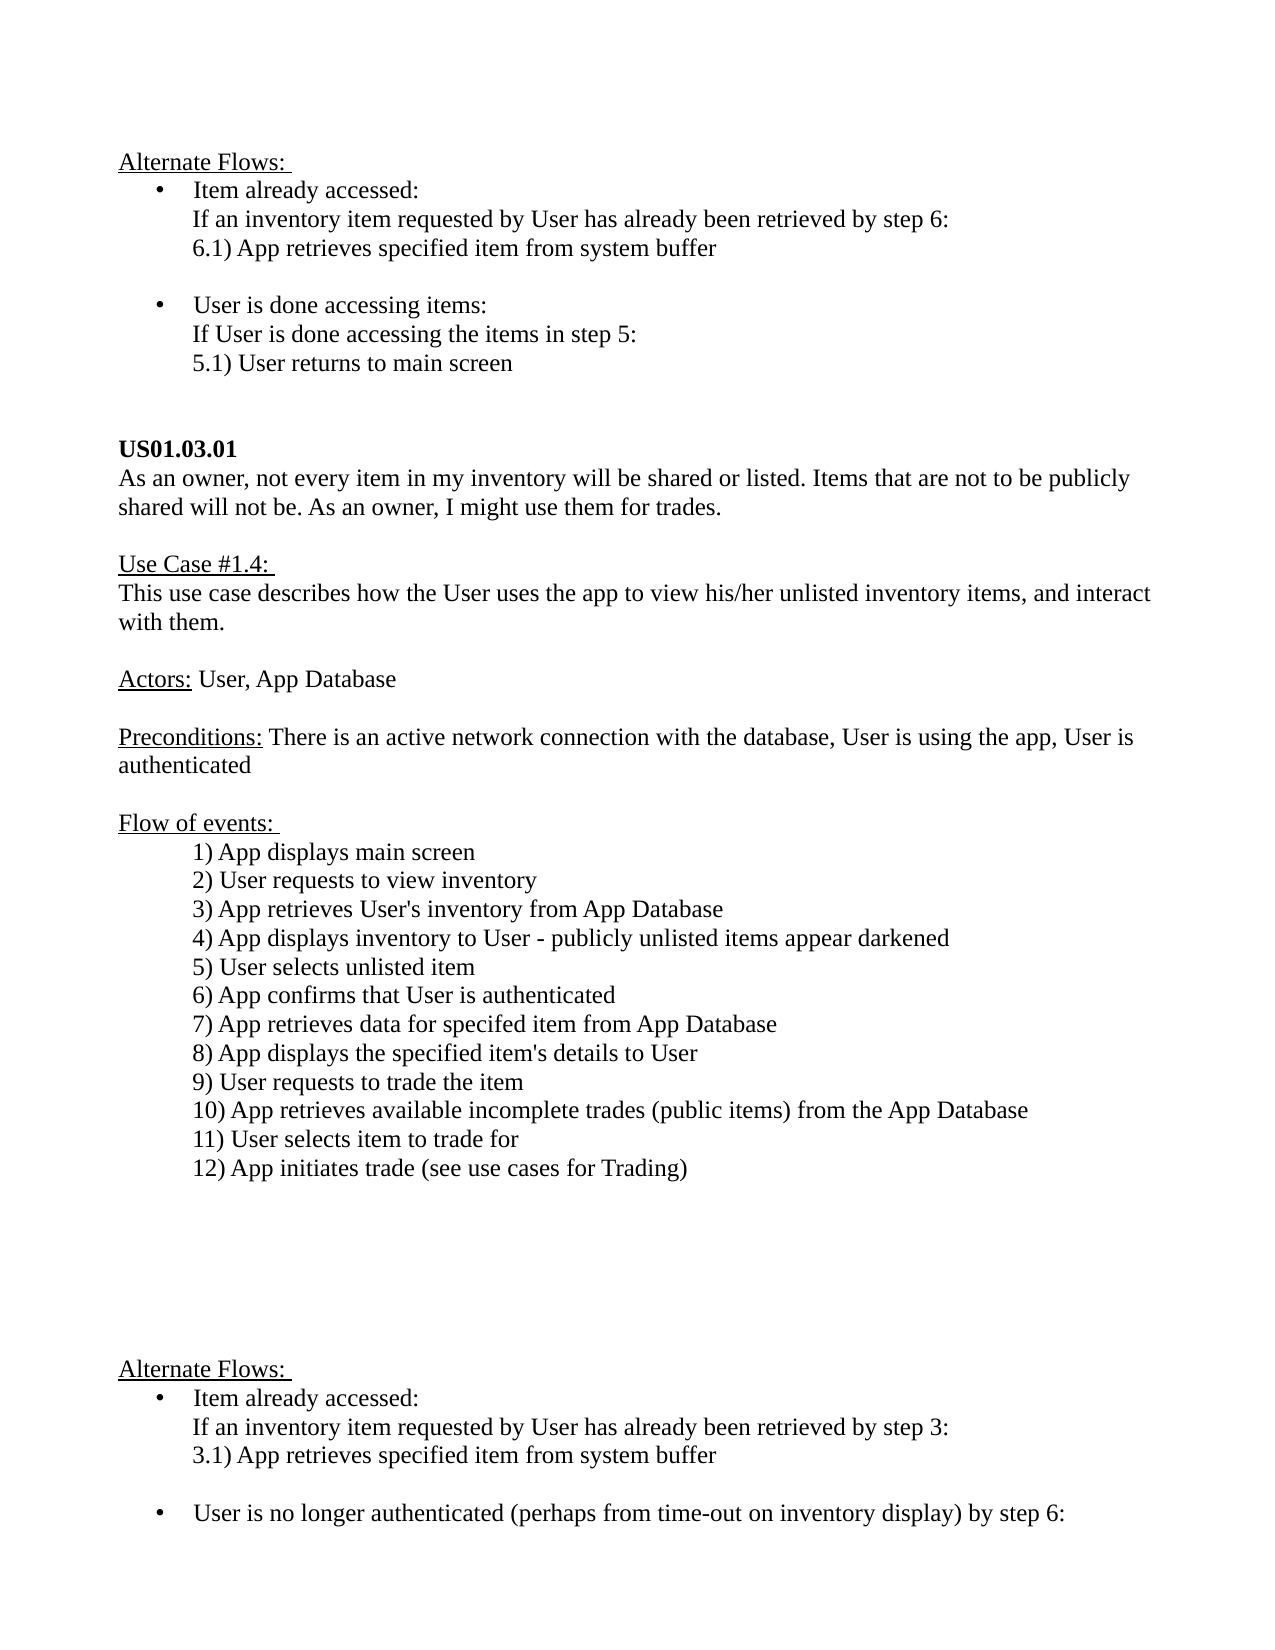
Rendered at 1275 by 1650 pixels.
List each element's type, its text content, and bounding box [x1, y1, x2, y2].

text 6.1) App retrieves specified item from system buffer [118, 233, 1157, 262]
text 7) App retrieves data for specifed item from App Database [118, 1009, 1157, 1038]
text 8) App displays the specified item's details to User [118, 1038, 1157, 1067]
text 10) App retrieves available incomplete trades (public items) from the App Database [118, 1096, 1157, 1124]
text 3) App retrieves User's inventory from App Database [118, 894, 1157, 923]
text 11) User selects item to trade for [118, 1124, 1157, 1153]
text 9) User requests to trade the item [118, 1067, 1157, 1096]
text Use Case #1.4: [118, 549, 1157, 578]
list User is done accessing items: [156, 291, 1157, 319]
text This use case describes how the User uses the app to view his/her unlisted inventory items, and interact with them. [118, 578, 1157, 636]
text If User is done accessing the items in step 5: [118, 319, 1157, 348]
list Item already accessed: [156, 1383, 1157, 1412]
text Flow of events: [118, 808, 1157, 837]
text 2) User requests to view inventory [118, 866, 1157, 894]
text Alternate Flows: [118, 147, 1157, 176]
text 12) App initiates trade (see use cases for Trading) [118, 1153, 1157, 1182]
text 5) User selects unlisted item [118, 952, 1157, 981]
list Item already accessed: [156, 176, 1157, 204]
text 5.1) User returns to main screen [118, 348, 1157, 377]
text Alternate Flows: [118, 1354, 1157, 1383]
text US01.03.01 [118, 434, 1157, 463]
text If an inventory item requested by User has already been retrieved by step 3: [118, 1412, 1157, 1441]
text Preconditions: There is an active network connection with the database, User is using the app, User is authenticated [118, 722, 1157, 779]
text Actors: User, App Database [118, 664, 1157, 693]
text 6) App confirms that User is authenticated [118, 981, 1157, 1009]
text 4) App displays inventory to User - publicly unlisted items appear darkened [118, 923, 1157, 952]
text 3.1) App retrieves specified item from system buffer [118, 1441, 1157, 1469]
text If an inventory item requested by User has already been retrieved by step 6: [118, 204, 1157, 233]
text 1) App displays main screen [118, 837, 1157, 866]
text As an owner, not every item in my inventory will be shared or listed. Items that are not to be publicly shared will not be. As an owner, I might use them for trades. [118, 463, 1157, 521]
list User is no longer authenticated (perhaps from time-out on inventory display) by step 6: [156, 1498, 1157, 1527]
